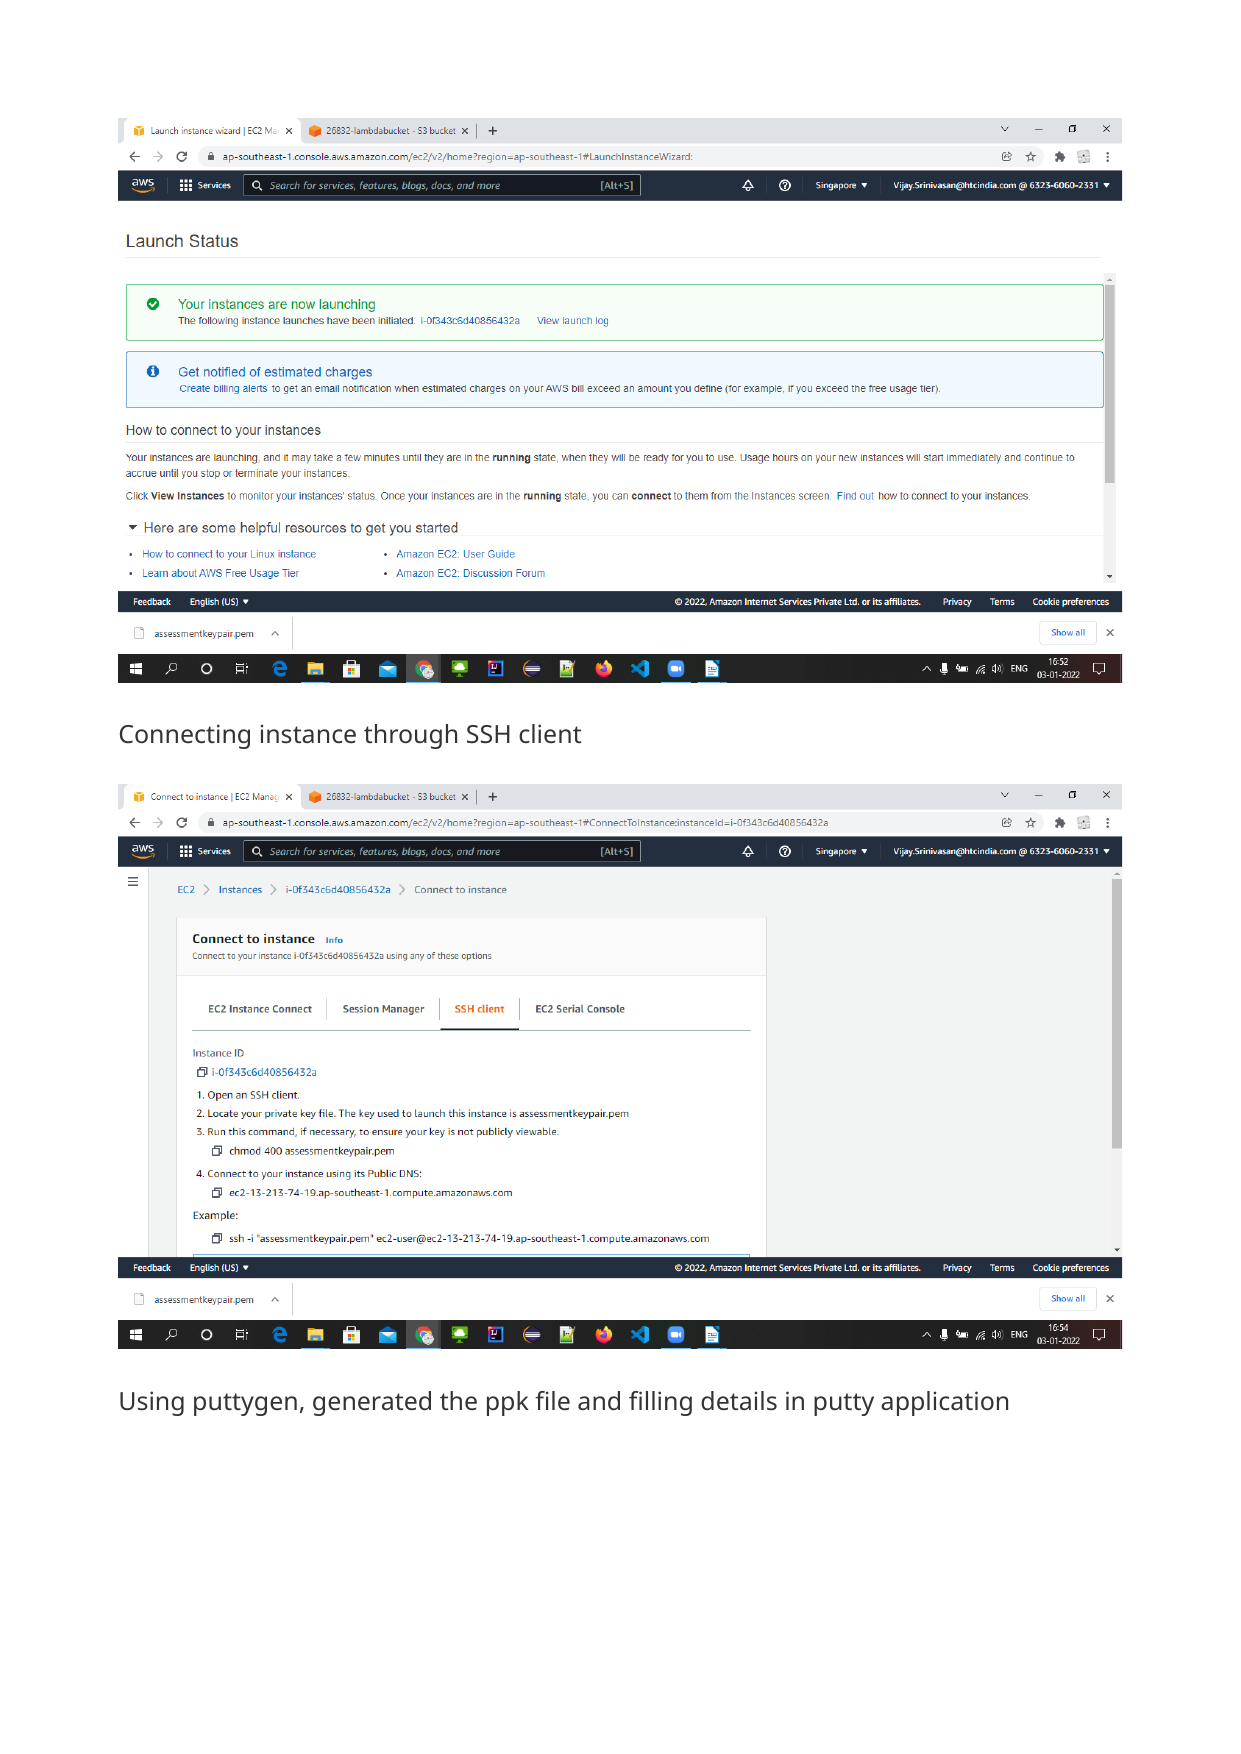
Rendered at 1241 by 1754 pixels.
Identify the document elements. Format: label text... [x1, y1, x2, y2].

picture [118, 118, 1123, 683]
text Using puttygen, generated the ppk file and filling details in putty application [118, 1383, 1122, 1417]
text Connecting instance through SSH client [118, 717, 1122, 751]
picture [118, 784, 1123, 1349]
